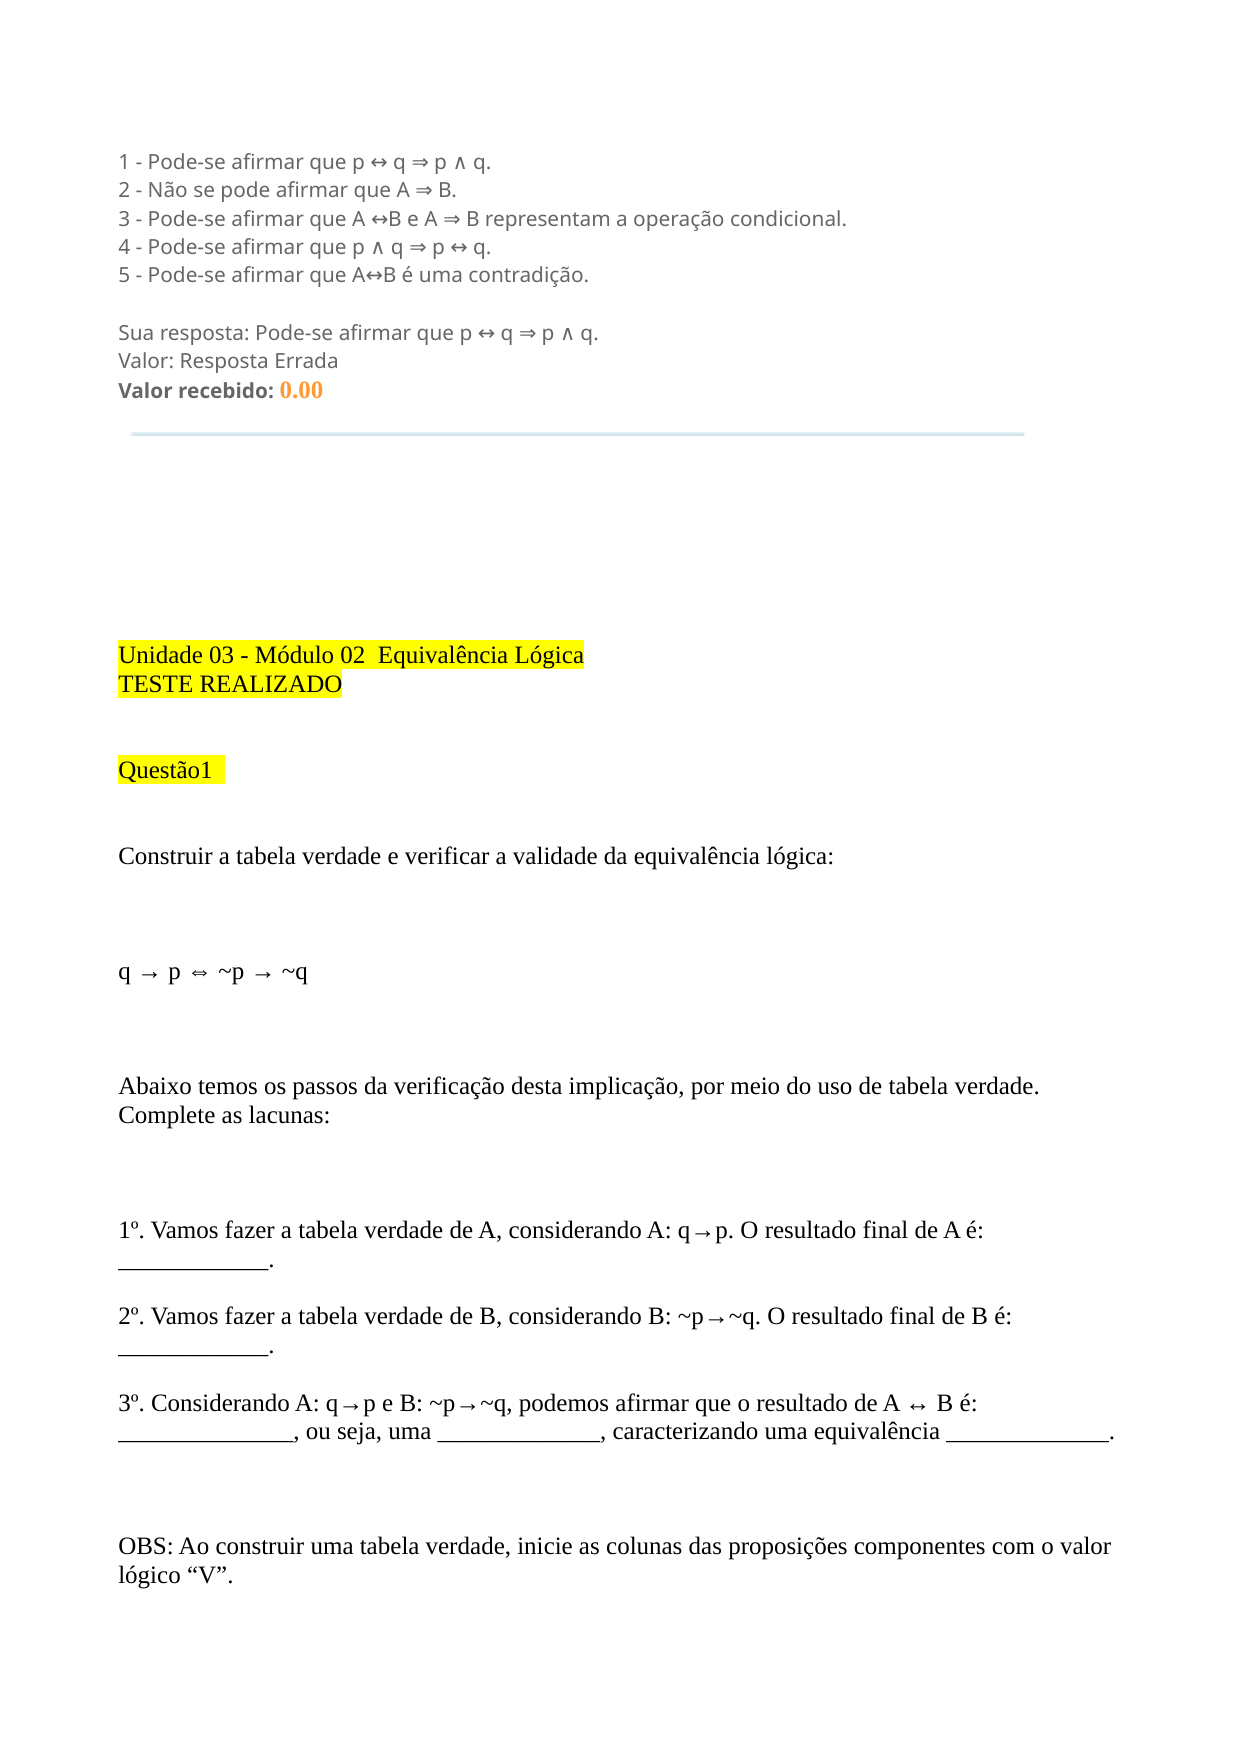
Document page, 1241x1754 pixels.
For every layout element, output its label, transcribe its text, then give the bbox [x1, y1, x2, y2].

table_cell [1064, 465, 1070, 493]
table_cell [1064, 346, 1070, 375]
text OBS: Ao construir uma tabela verdade, inicie as colunas das proposições componentes com o valor lógico “V”. [118, 1531, 1122, 1589]
text Questão1 [118, 755, 1122, 784]
table_cell 5 - Pode-se afirmar que A↔B é uma contradição. [118, 261, 1063, 289]
text TESTE REALIZADO [118, 669, 1122, 698]
table_cell [1064, 436, 1070, 465]
table_cell Valor recebido: 0.00 [118, 375, 1063, 436]
table_cell Valor: Resposta Errada [118, 346, 1063, 375]
table_cell 1 - Pode-se afirmar que p ↔ q ⇒ p ∧ q. [118, 147, 1063, 175]
table_cell 3 - Pode-se afirmar que A ↔B e A ⇒ B representam a operação condicional. [118, 204, 1063, 232]
table_cell [118, 465, 1063, 493]
picture [118, 432, 1025, 436]
table_cell [1064, 261, 1070, 289]
table_cell [1064, 175, 1070, 204]
text 3º. Considerando A: q→p e B: ~p→~q, podemos afirmar que o resultado de A ↔ B é: ______________, ou seja, uma _____________, caracterizando uma equivalência _____________. [118, 1388, 1122, 1445]
table_cell [118, 118, 1063, 147]
table_cell 4 - Pode-se afirmar que p ∧ q ⇒ p ↔ q. [118, 232, 1063, 261]
table_cell 2 - Não se pode afirmar que A ⇒ B. [118, 175, 1063, 204]
table_cell [118, 289, 1063, 318]
text q → p ⇔ ~p → ~q [118, 956, 1122, 985]
table_cell [1064, 318, 1070, 346]
table_cell [1064, 375, 1070, 436]
text Unidade 03 - Módulo 02 Equivalência Lógica [118, 640, 1122, 669]
table_cell Sua resposta: Pode-se afirmar que p ↔ q ⇒ p ∧ q. [118, 318, 1063, 346]
text 2º. Vamos fazer a tabela verdade de B, considerando B: ~p→~q. O resultado final de B é: ____________. [118, 1301, 1122, 1359]
table_cell [1064, 147, 1070, 175]
text 1º. Vamos fazer a tabela verdade de A, considerando A: q→p. O resultado final de A é: ____________. [118, 1215, 1122, 1273]
table_cell [1064, 232, 1070, 261]
table_cell [1064, 289, 1070, 318]
table_cell [118, 436, 1063, 465]
table_cell [1064, 204, 1070, 232]
table_cell [1064, 118, 1070, 147]
text Construir a tabela verdade e verificar a validade da equivalência lógica: [118, 841, 1122, 870]
text Abaixo temos os passos da verificação desta implicação, por meio do uso de tabela verdade. Complete as lacunas: [118, 1071, 1122, 1129]
